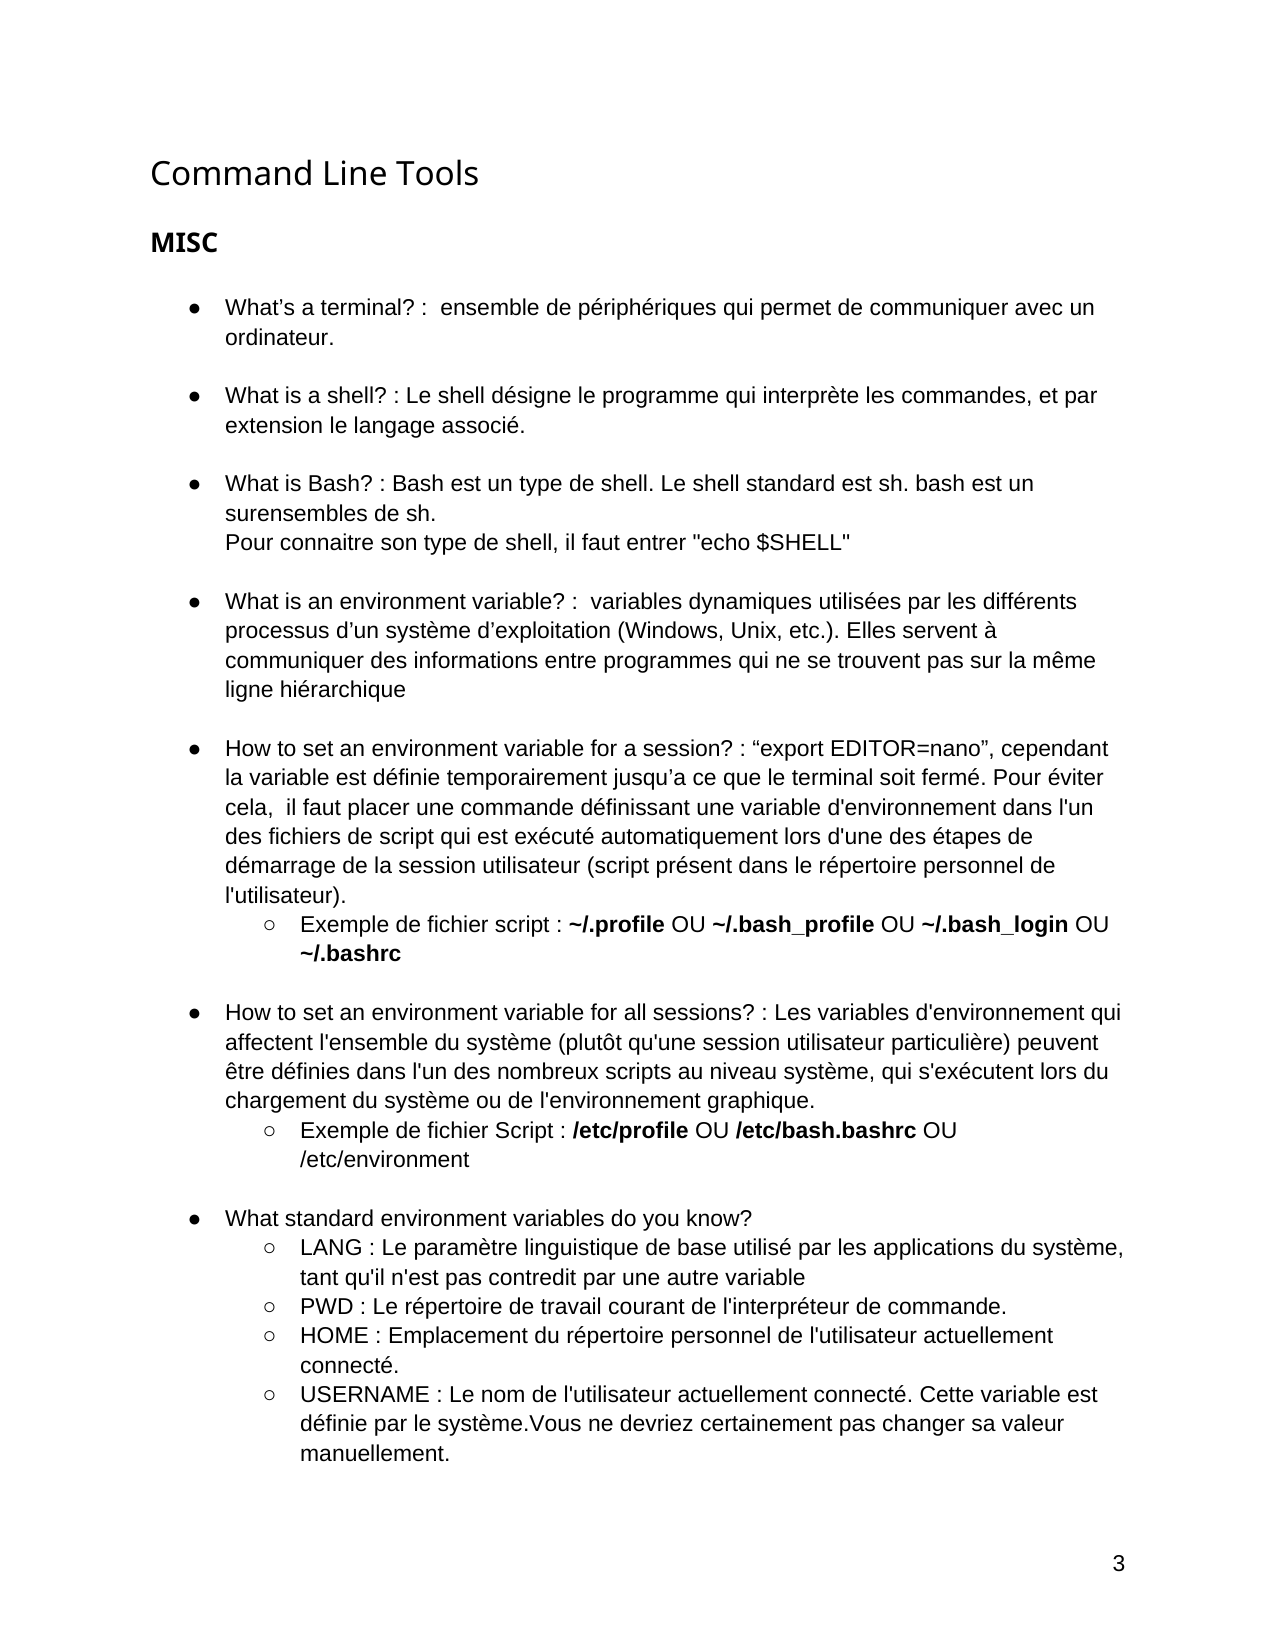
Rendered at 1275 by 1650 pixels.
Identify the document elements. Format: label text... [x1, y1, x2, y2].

subtitle MISC [150, 223, 1125, 260]
list What’s a terminal? : ensemble de périphériques qui permet de communiquer avec un ordinateur. [187, 295, 1125, 350]
list How to set an environment variable for a session? : “export EDITOR=nano”, cependant la variable est définie temporairement jusqu’a ce que le terminal soit fermé. Pour éviter cela, il faut placer une commande définissant une variable d'environnement dans l'un des fichiers de script qui est exécuté automatiquement lors d'une des étapes de démarrage de la session utilisateur (script présent dans le répertoire personnel de l'utilisateur). [187, 735, 1125, 908]
list What standard environment variables do you know? [187, 1205, 1125, 1231]
list HOME : Emplacement du répertoire personnel de l'utilisateur actuellement connecté. [262, 1323, 1125, 1378]
list What is an environment variable? : variables dynamiques utilisées par les différents processus d’un système d’exploitation (Windows, Unix, etc.). Elles servent à communiquer des informations entre programmes qui ne se trouvent pas sur la même ligne hiérarchique [187, 588, 1125, 702]
list LANG : Le paramètre linguistique de base utilisé par les applications du système, tant qu'il n'est pas contredit par une autre variable [262, 1235, 1125, 1290]
subtitle Command Line Tools [150, 150, 1125, 195]
list How to set an environment variable for all sessions? : Les variables d'environnement qui affectent l'ensemble du système (plutôt qu'une session utilisateur particulière) peuvent être définies dans l'un des nombreux scripts au niveau système, qui s'exécutent lors du chargement du système ou de l'environnement graphique. [187, 1000, 1125, 1113]
list What is Bash? : Bash est un type de shell. Le shell standard est sh. bash est un surensembles de sh. Pour connaitre son type de shell, il faut entrer "echo $SHELL" [187, 471, 1125, 555]
list Exemple de fichier Script : /etc/profile OU /etc/bash.bashrc OU /etc/environment [262, 1117, 1125, 1172]
list Exemple de fichier script : ~/.profile OU ~/.bash_profile OU ~/.bash_login OU ~/.bashrc [262, 912, 1125, 967]
list PWD : Le répertoire de travail courant de l'interpréteur de commande. [262, 1293, 1125, 1319]
list What is a shell? : Le shell désigne le programme qui interprète les commandes, et par extension le langage associé. [187, 383, 1125, 438]
list USERNAME : Le nom de l'utilisateur actuellement connecté. Cette variable est définie par le système.Vous ne devriez certainement pas changer sa valeur manuellement. [262, 1382, 1125, 1466]
